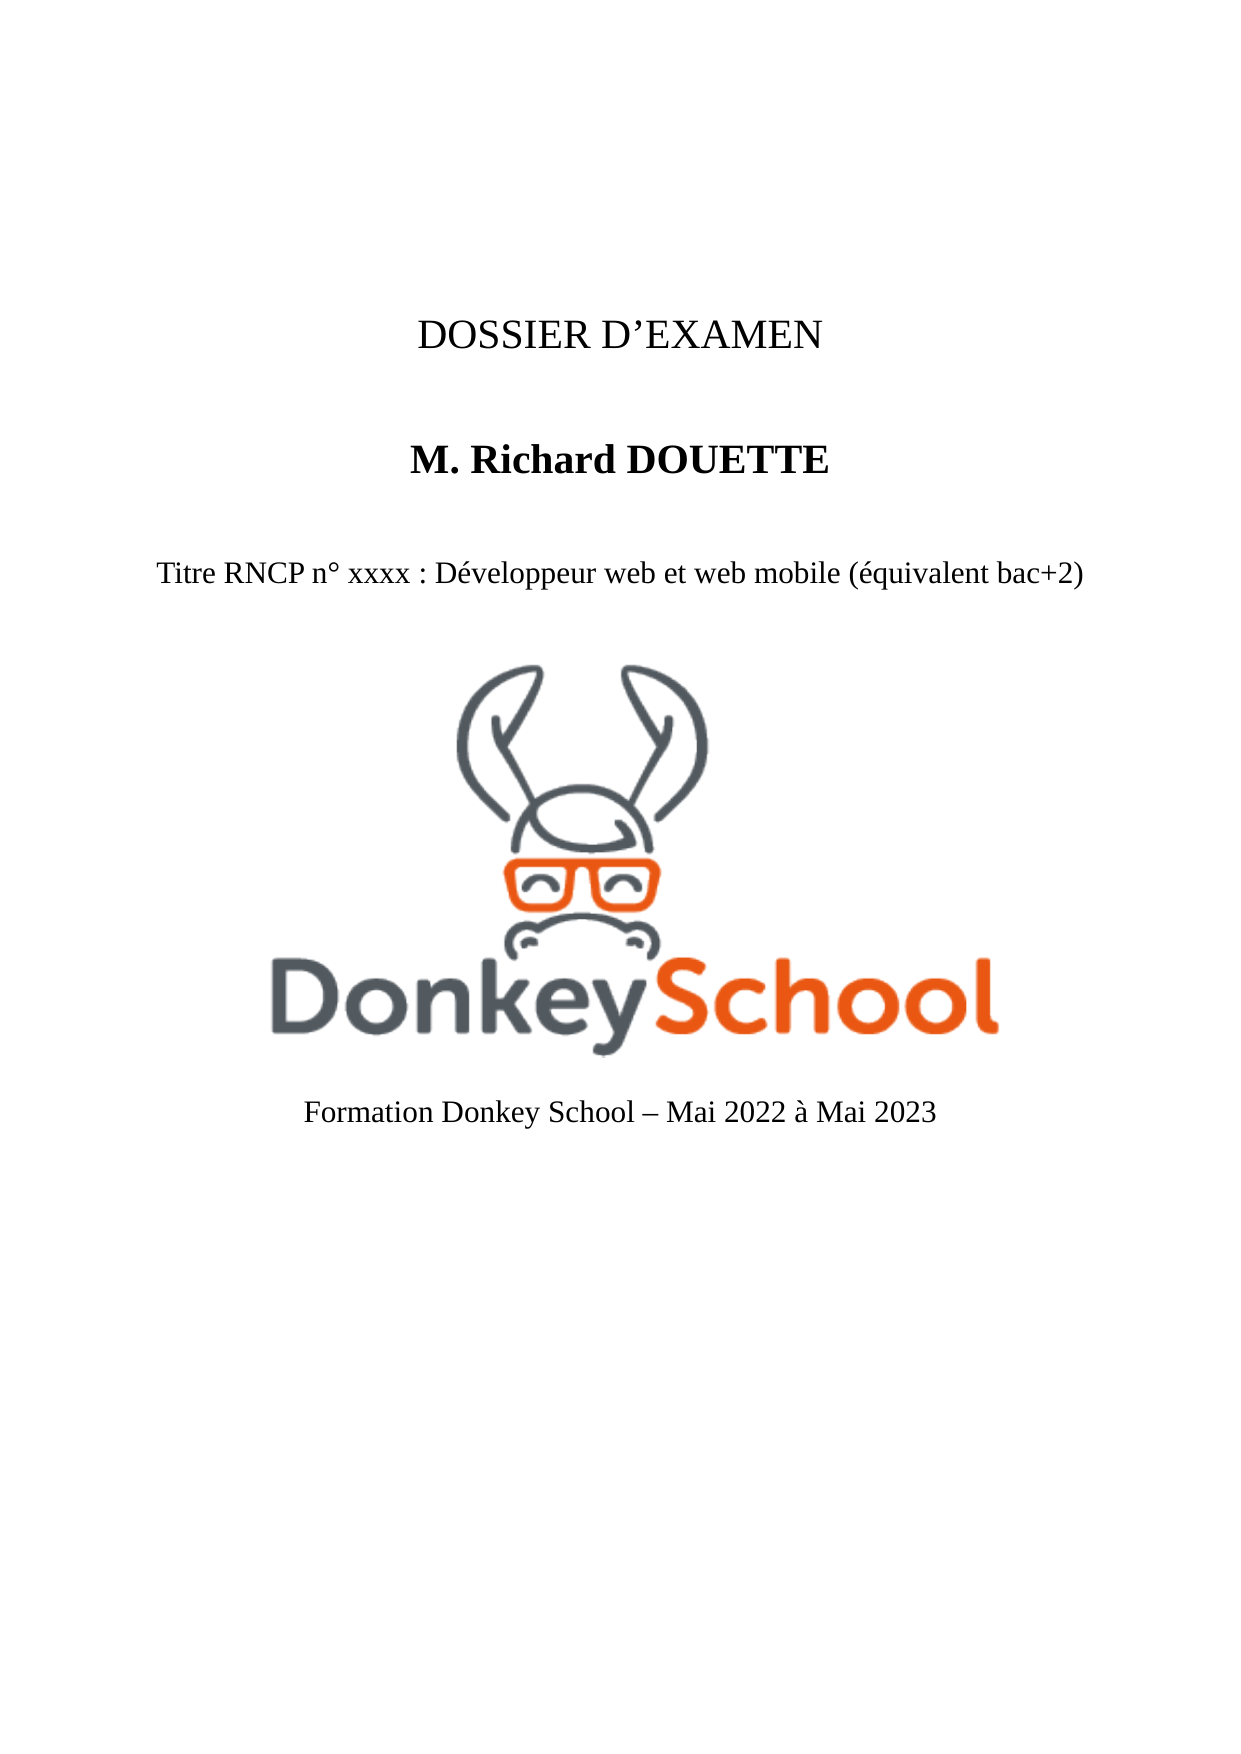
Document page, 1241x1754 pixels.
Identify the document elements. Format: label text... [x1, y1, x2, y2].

picture [269, 662, 1004, 1058]
text Titre RNCP n° xxxx : Développeur web et web mobile (équivalent bac+2) [118, 554, 1122, 590]
text Formation Donkey School – Mai 2022 à Mai 2023 [118, 1093, 1122, 1129]
text DOSSIER D’EXAMEN [118, 310, 1122, 358]
text M. Richard DOUETTE [118, 434, 1122, 482]
